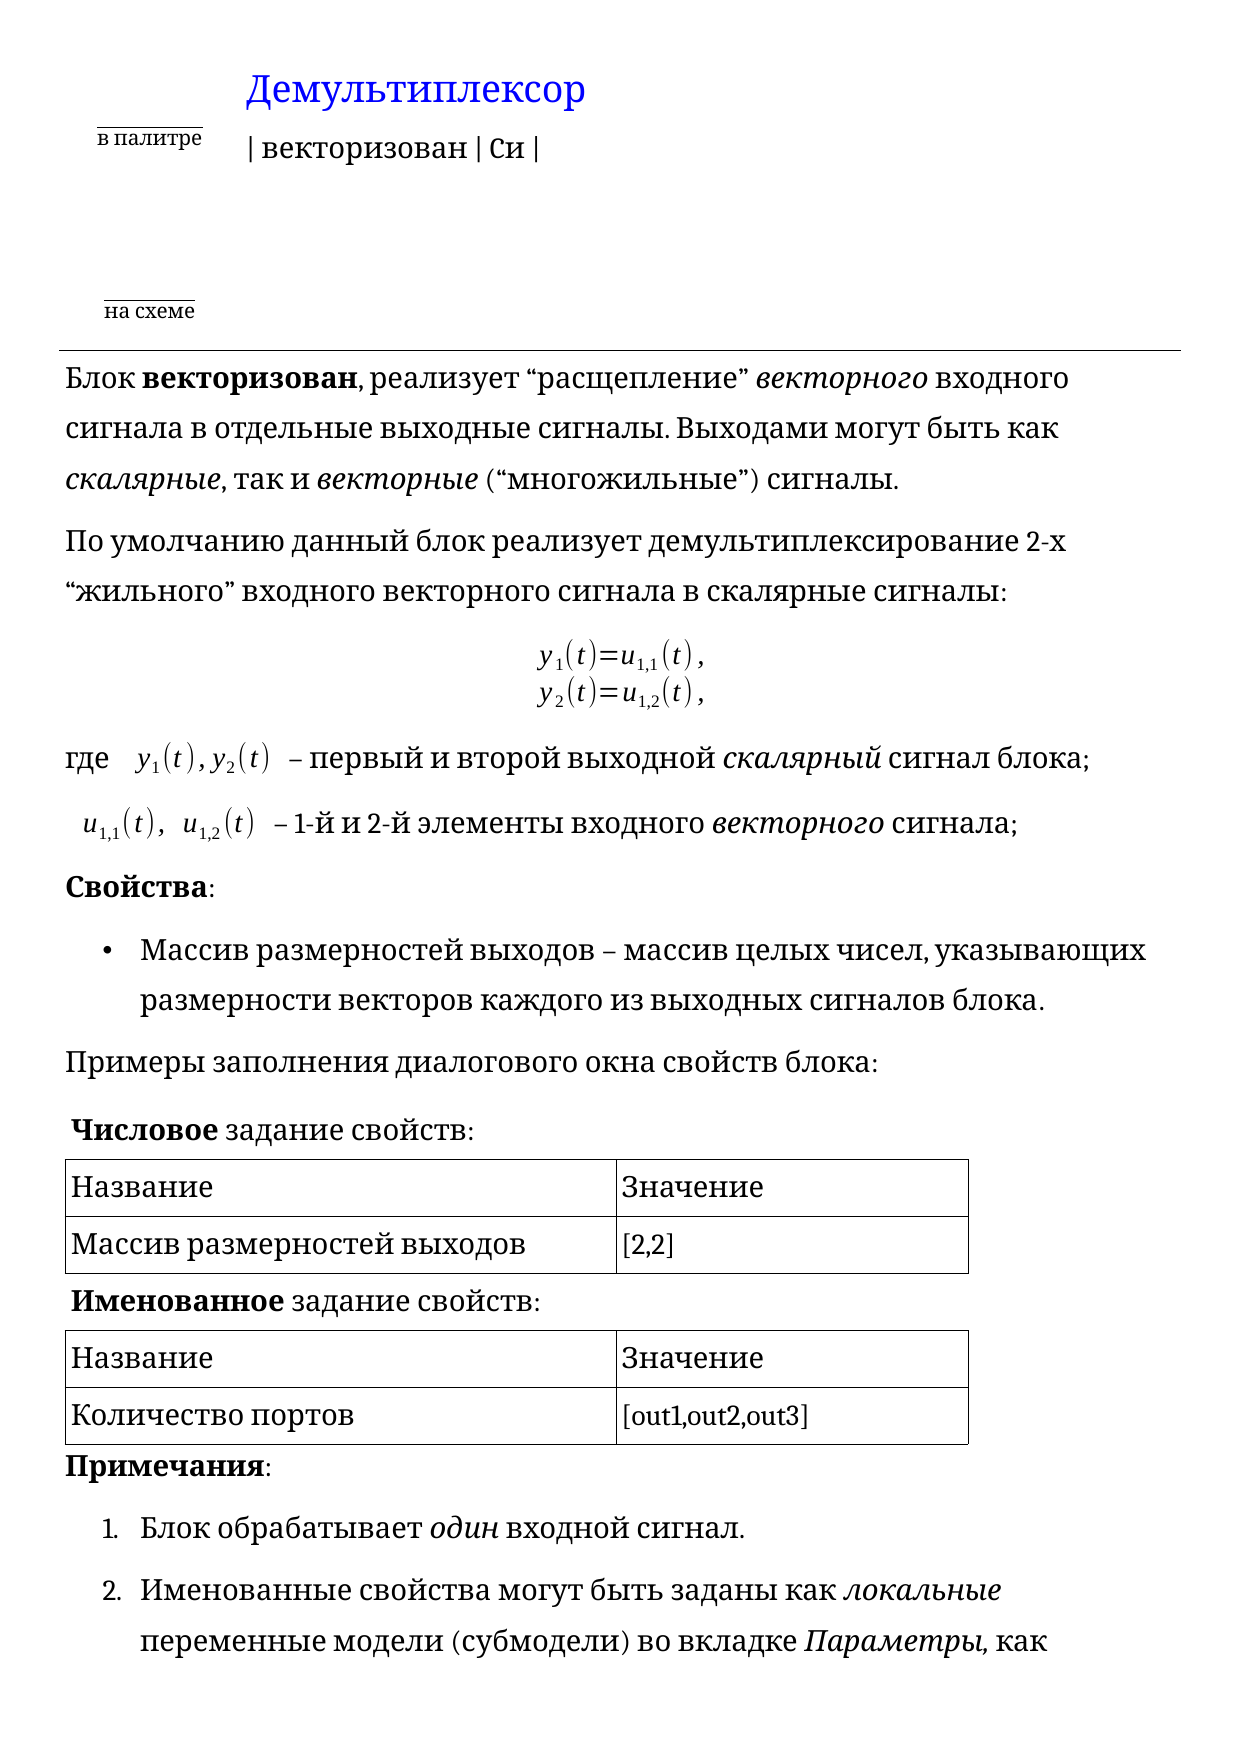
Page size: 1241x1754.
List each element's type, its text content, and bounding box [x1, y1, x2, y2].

table_cell | векторизован | Cи | [240, 121, 1181, 178]
table_cell в палитре [59, 121, 240, 178]
table_header Демультиплексор [240, 59, 1181, 121]
table_cell Блок векторизован, реализует “расщепление” векторного входного сигнала в отдельные выходные сигналы. Выходами могут быть как скалярные, так и векторные (“многожильные”) сигналы. По умолчанию данный блок реализует демультиплексирование 2-х “жильного” входного векторного сигнала в скалярные сигналы: где – первый и второй выходной скалярный сигнал блока; – 1-й и 2-й элементы входного векторного сигнала; Свойства: Массив размерностей выходов – массив целых чисел, указывающих размерности векторов каждого из выходных сигналов блока. Примеры заполнения диалогового окна свойств блока: Примечания: Блок обрабатывает один входной сигнал. Именованные свойства могут быть заданы как локальные переменные модели (субмодели) во вкладке Параметры, как глобальные сигналы проекта при помощи пункта главного меню Сервис → Сигналы, или как внешние сигналы проекта при помощи подключаемой базы сигналов. [59, 351, 1181, 1664]
table_cell [out1,out2,out3] [617, 1388, 968, 1444]
table_cell Название [66, 1331, 616, 1387]
table_cell [240, 178, 1181, 293]
table_header Числовое задание свойств: [65, 1103, 968, 1159]
table_cell на схеме [59, 294, 240, 350]
table_cell Значение [617, 1331, 968, 1387]
table_cell [2,2] [617, 1217, 968, 1273]
table_header [59, 59, 240, 121]
table_cell [59, 178, 240, 293]
table_cell Значение [617, 1160, 968, 1216]
table_cell Именованное задание свойств: [65, 1274, 968, 1330]
table_cell Массив размерностей выходов [66, 1217, 616, 1273]
table_cell [240, 294, 1181, 350]
table_cell Название [66, 1160, 616, 1216]
table_cell Количество портов [66, 1388, 616, 1444]
